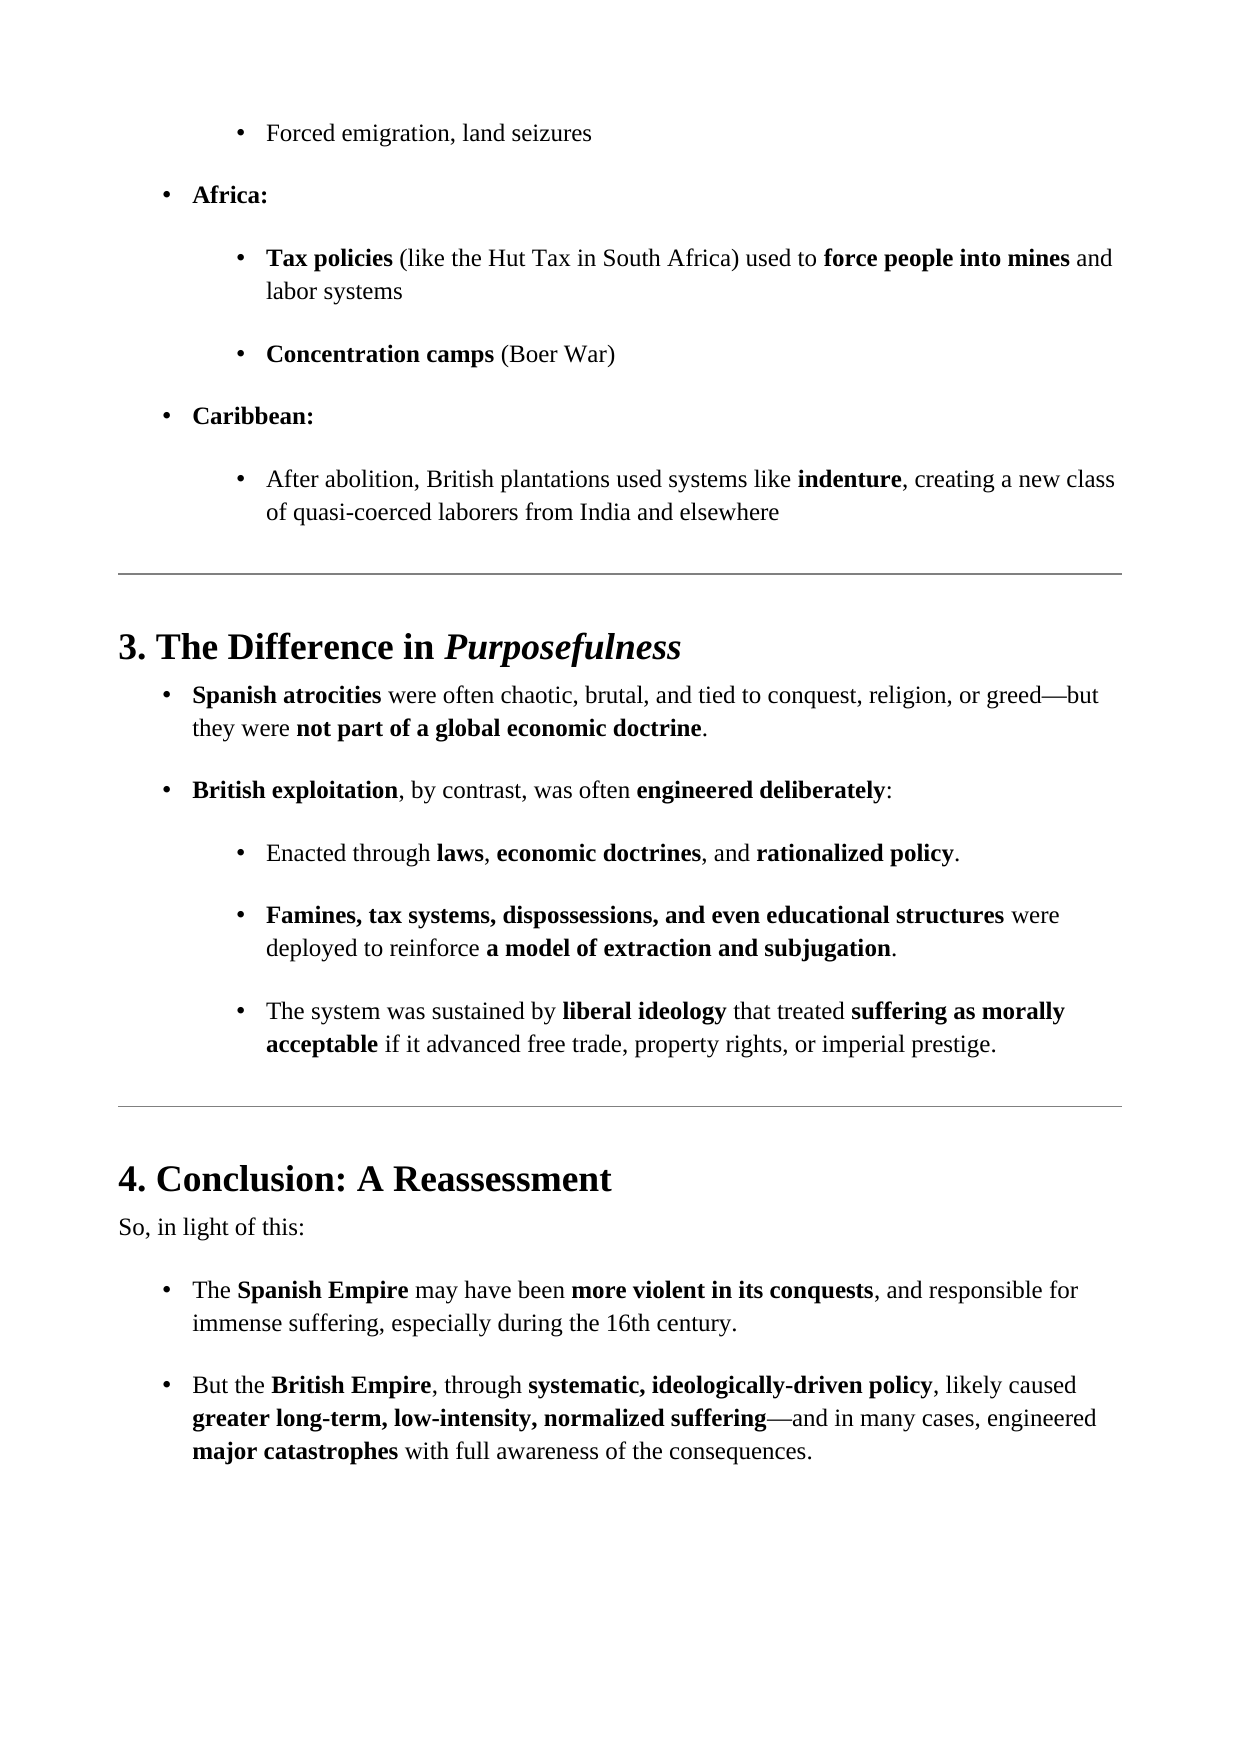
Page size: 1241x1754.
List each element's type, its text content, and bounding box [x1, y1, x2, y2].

list Enacted through laws, economic doctrines, and rationalized policy. [236, 838, 1122, 867]
list Caribbean: [162, 401, 1122, 430]
list After abolition, British plantations used systems like indenture, creating a new class of quasi-coerced laborers from India and elsewhere [236, 464, 1122, 525]
subtitle 3. The Difference in Purposefulness [118, 624, 1122, 667]
list Forced emigration, land seizures [236, 118, 1122, 147]
list British exploitation, by contrast, was often engineered deliberately: [162, 775, 1122, 804]
subtitle 4. Conclusion: A Reassessment [118, 1157, 1122, 1200]
list Tax policies (like the Hut Tax in South Africa) used to force people into mines and labor systems [236, 243, 1122, 305]
list Spanish atrocities were often chaotic, brutal, and tied to conquest, religion, or greed—but they were not part of a global economic doctrine. [162, 680, 1122, 742]
list Famines, tax systems, dispossessions, and even educational structures were deployed to reinforce a model of extraction and subjugation. [236, 900, 1122, 962]
list Africa: [162, 181, 1122, 209]
list But the British Empire, through systematic, ideologically-driven policy, likely caused greater long-term, low-intensity, normalized suffering—and in many cases, engineered major catastrophes with full awareness of the consequences. [162, 1370, 1122, 1465]
list The system was sustained by liberal ideology that treated suffering as morally acceptable if it advanced free trade, property rights, or imperial prestige. [236, 996, 1122, 1058]
text So, in light of this: [118, 1212, 1122, 1241]
list The Spanish Empire may have been more violent in its conquests, and responsible for immense suffering, especially during the 16th century. [162, 1275, 1122, 1336]
list Concentration camps (Boer War) [236, 339, 1122, 367]
